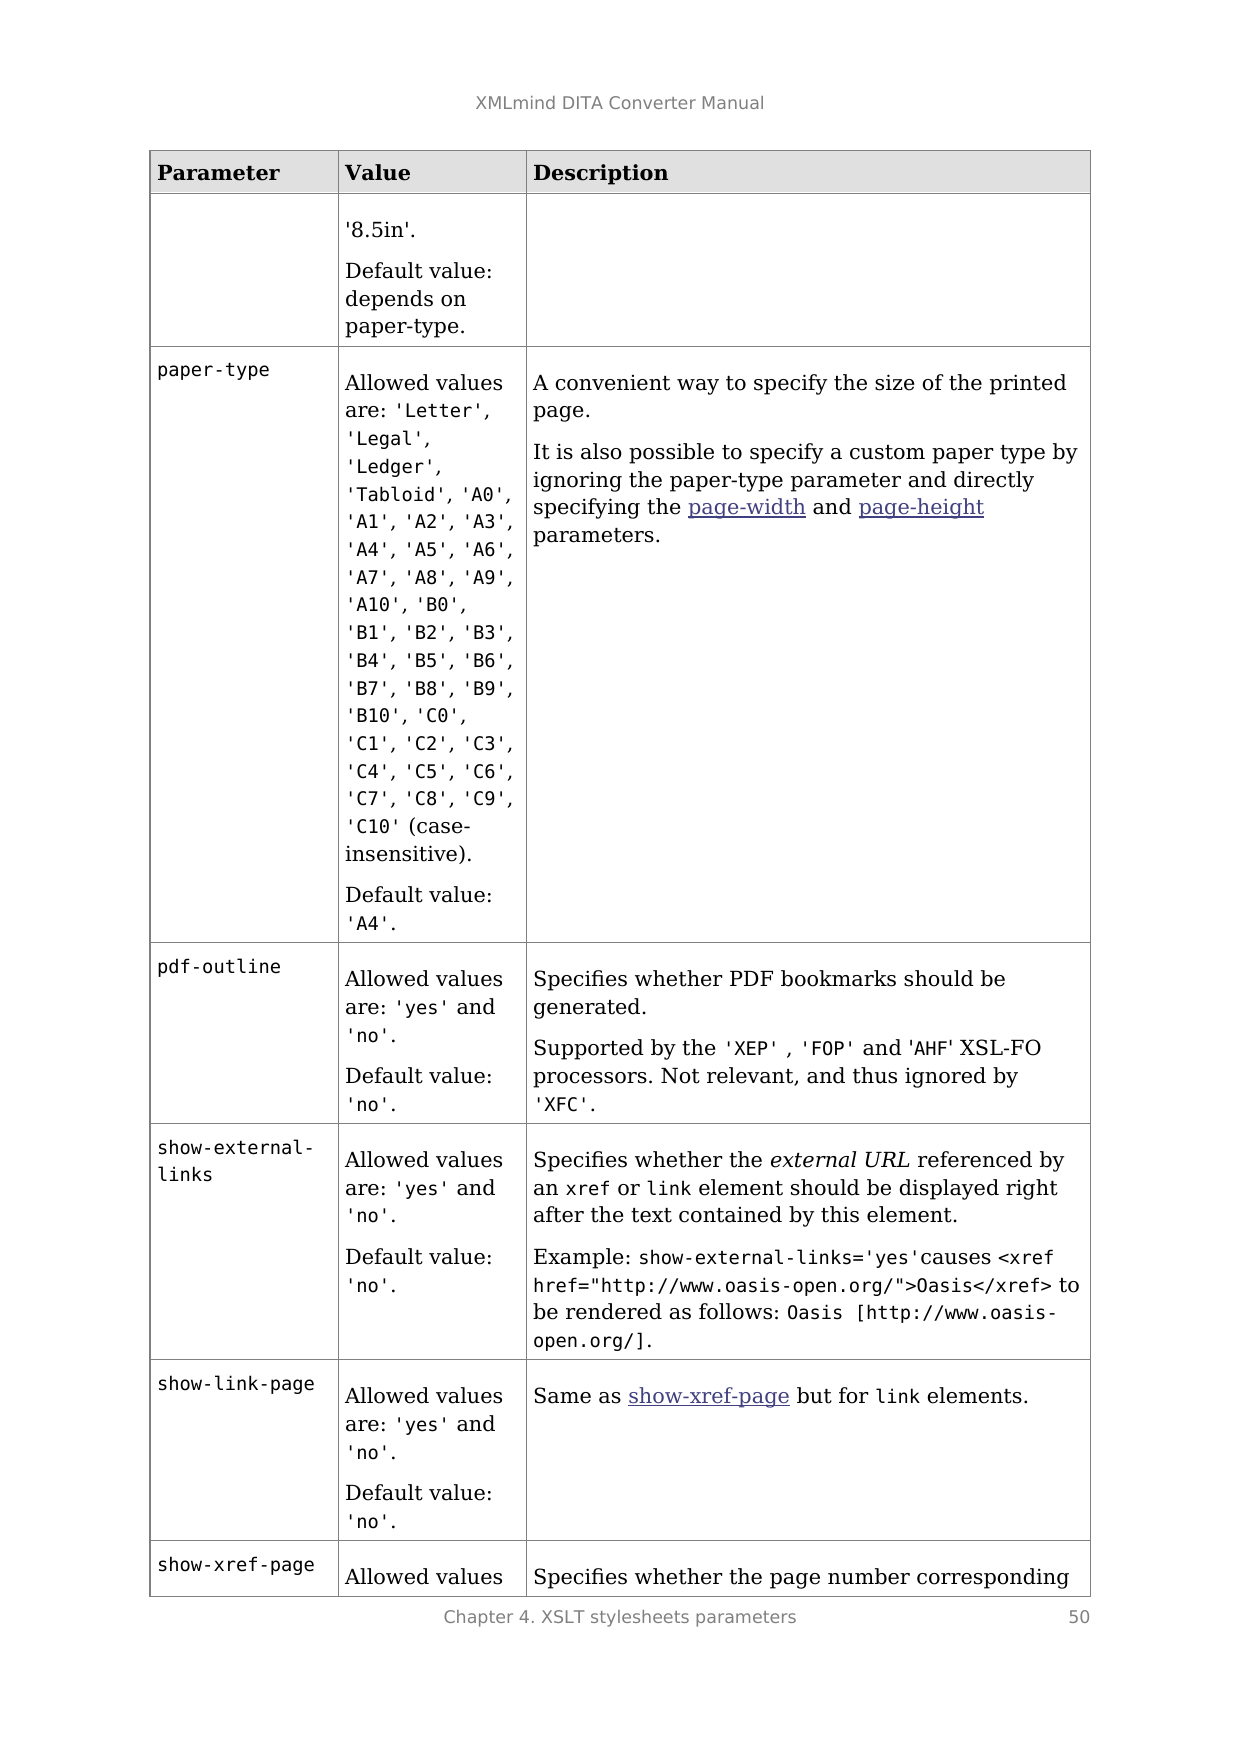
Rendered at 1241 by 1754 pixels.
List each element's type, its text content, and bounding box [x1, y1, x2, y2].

table_header Description [527, 151, 1090, 192]
table_cell Specifies whether PDF bookmarks should be generated. Supported by the 'XEP' , 'FOP' and 'AHF' XSL-FO processors. Not relevant, and thus ignored by 'XFC'. [527, 943, 1090, 1123]
table_cell pdf-outline [151, 943, 338, 1123]
table_cell A convenient way to specify the size of the printed page. It is also possible to specify a custom paper type by ignoring the paper-type parameter and directly specifying the page-width and page-height parameters. [527, 347, 1090, 942]
table_cell Allowed values are: 'Letter', 'Legal', 'Ledger', 'Tabloid', 'A0', 'A1', 'A2', 'A3', 'A4', 'A5', 'A6', 'A7', 'A8', 'A9', 'A10', 'B0', 'B1', 'B2', 'B3', 'B4', 'B5', 'B6', 'B7', 'B8', 'B9', 'B10', 'C0', 'C1', 'C2', 'C3', 'C4', 'C5', 'C6', 'C7', 'C8', 'C9', 'C10' (case-insensitive). Default value: 'A4'. [339, 347, 526, 942]
table_cell show-external-links [151, 1124, 338, 1359]
table_cell Specifies whether the external URL referenced by an xref or link element should be displayed right after the text contained by this element. Example: show-external-links='yes'causes <xref href="http://www.oasis-open.org/">Oasis</xref> to be rendered as follows: Oasis [http://www.oasis-open.org/]. [527, 1124, 1090, 1359]
table_cell [151, 194, 338, 346]
table_cell Allowed values are: 'yes' and 'no'. Default value: 'no'. [339, 1124, 526, 1359]
table_cell Allowed values are: 'yes' and 'no'. Default value: 'no'. [339, 1360, 526, 1540]
table_cell Allowed values are: 'yes' and 'no'. Default value: 'no'. [339, 943, 526, 1123]
table_cell Allowed values [339, 1541, 526, 1596]
table_cell show-link-page [151, 1360, 338, 1540]
table_cell show-xref-page [151, 1541, 338, 1596]
table_cell Specifies whether the page number corresponding [527, 1541, 1090, 1596]
table_header Value [339, 151, 526, 192]
table_header Parameter [151, 151, 338, 192]
table_cell Same as show-xref-page but for link elements. [527, 1360, 1090, 1540]
table_cell [527, 194, 1090, 346]
table_cell '8.5in'. Default value: depends on paper-type. [339, 194, 526, 346]
table_cell paper-type [151, 347, 338, 942]
